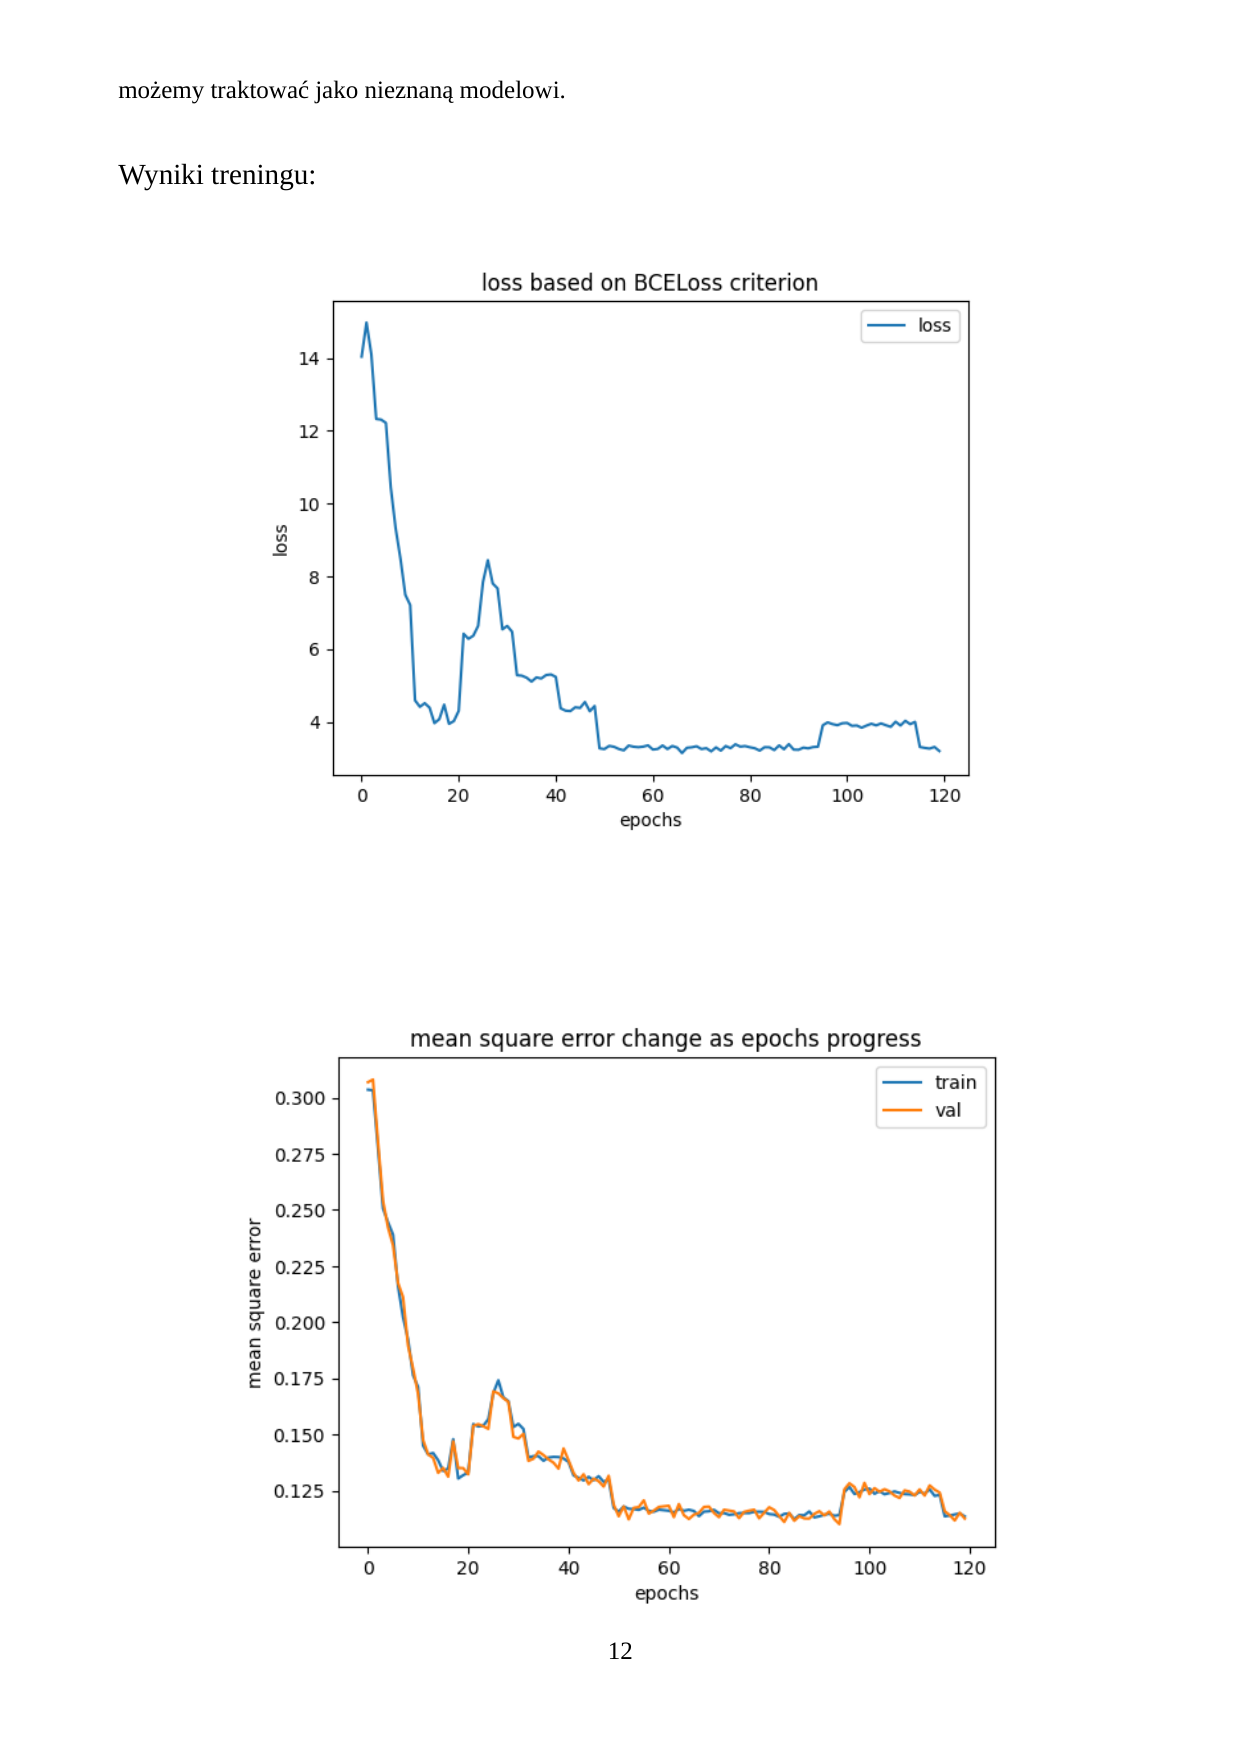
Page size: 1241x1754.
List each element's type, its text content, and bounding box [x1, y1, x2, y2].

text Wyniki treningu: [118, 157, 1122, 191]
text możemy traktować jako nieznaną modelowi. [118, 75, 1122, 104]
picture [234, 1015, 1007, 1605]
picture [260, 261, 980, 831]
